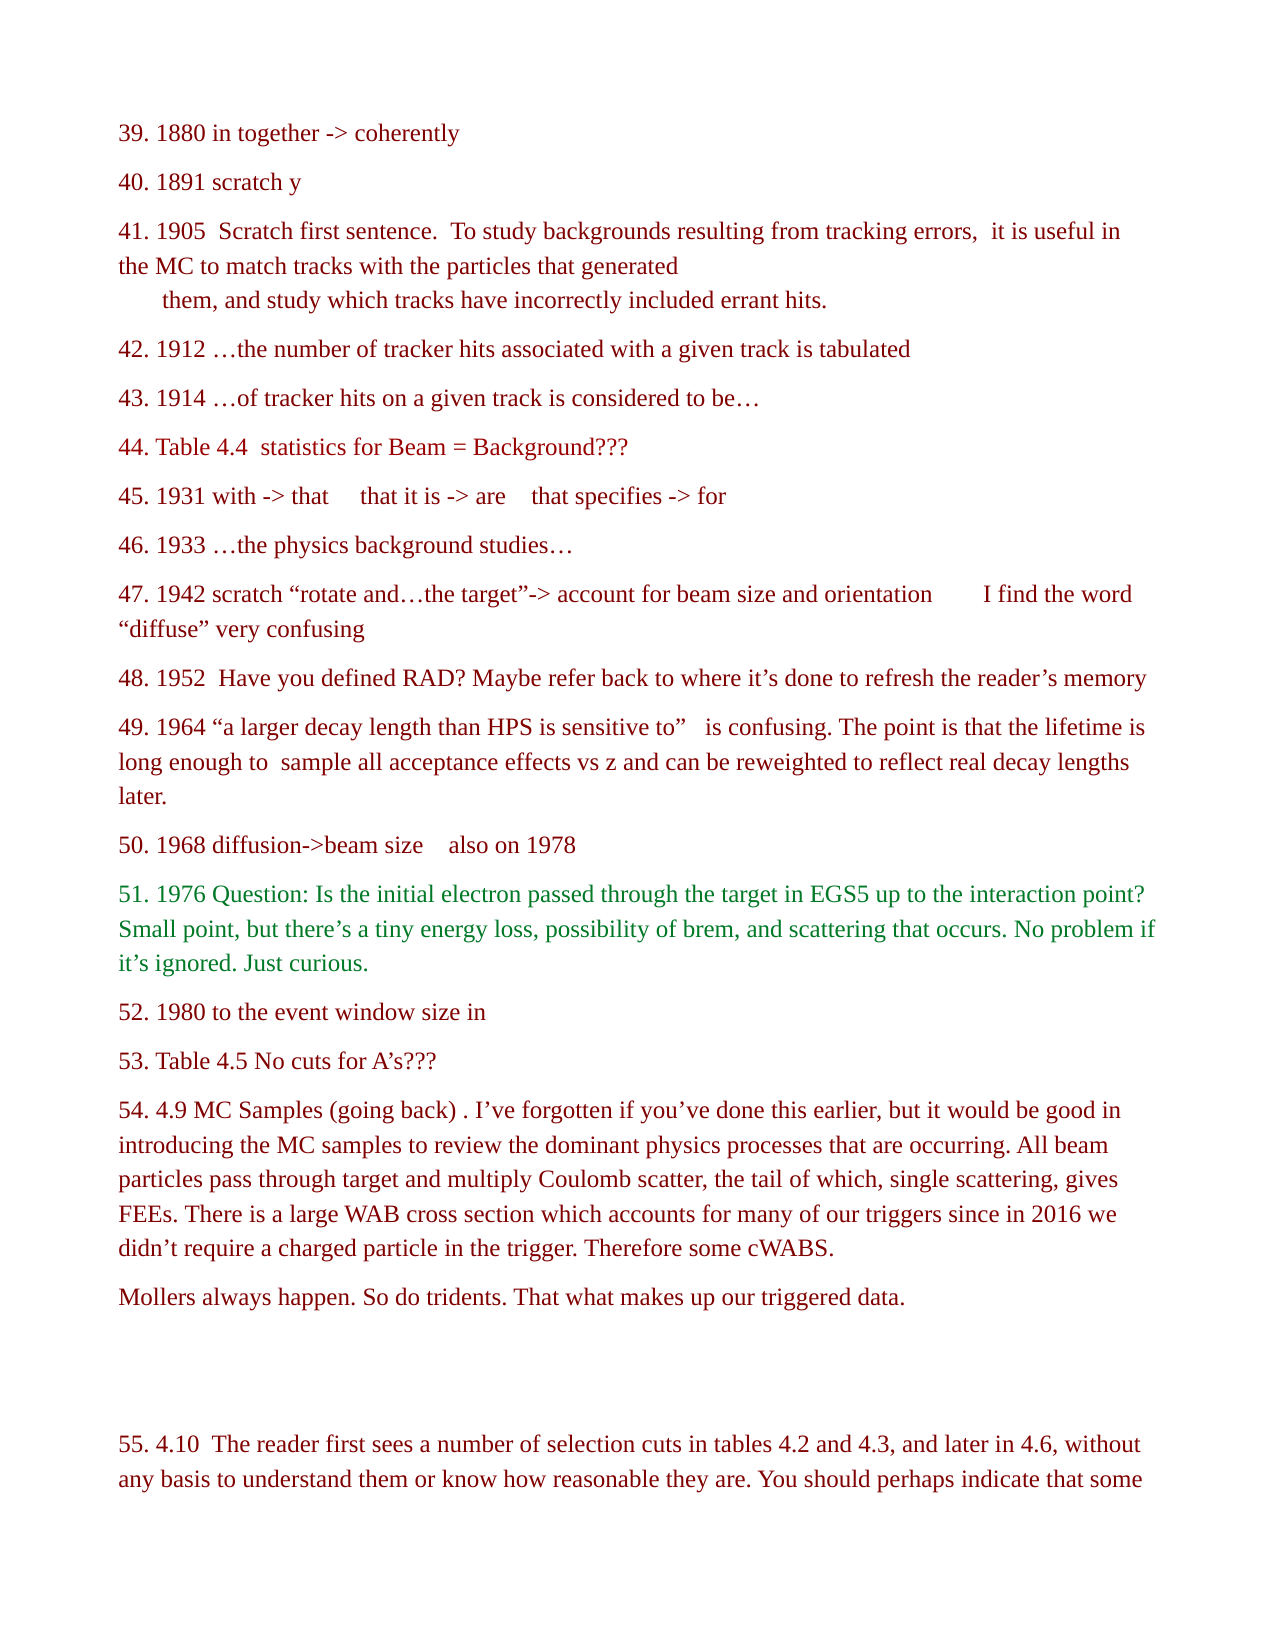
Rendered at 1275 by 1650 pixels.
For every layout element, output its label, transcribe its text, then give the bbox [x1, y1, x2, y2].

text 42. 1912 …the number of tracker hits associated with a given track is tabulated [118, 334, 1157, 363]
text 51. 1976 Question: Is the initial electron passed through the target in EGS5 up to the interaction point? Small point, but there’s a tiny energy loss, possibility of brem, and scattering that occurs. No problem if it’s ignored. Just curious. [118, 879, 1157, 977]
text 40. 1891 scratch y [118, 167, 1157, 196]
text 54. 4.9 MC Samples (going back) . I’ve forgotten if you’ve done this earlier, but it would be good in introducing the MC samples to review the dominant physics processes that are occurring. All beam particles pass through target and multiply Coulomb scatter, the tail of which, single scattering, gives FEEs. There is a large WAB cross section which accounts for many of our triggers since in 2016 we didn’t require a charged particle in the trigger. Therefore some cWABS. [118, 1095, 1157, 1262]
text 55. 4.10 The reader first sees a number of selection cuts in tables 4.2 and 4.3, and later in 4.6, without any basis to understand them or know how reasonable they are. You should perhaps indicate that some [118, 1429, 1157, 1493]
text 41. 1905 Scratch first sentence. To study backgrounds resulting from tracking errors, it is useful in the MC to match tracks with the particles that generated them, and study which tracks have incorrectly included errant hits. [118, 216, 1157, 314]
text 52. 1980 to the event window size in [118, 997, 1157, 1026]
text 53. Table 4.5 No cuts for A’s??? [118, 1046, 1157, 1075]
text 39. 1880 in together -> coherently [118, 118, 1157, 147]
text 45. 1931 with -> that that it is -> are that specifies -> for [118, 481, 1157, 510]
text 47. 1942 scratch “rotate and…the target”-> account for beam size and orientation I find the word “diffuse” very confusing [118, 579, 1157, 643]
text 44. Table 4.4 statistics for Beam = Background??? [118, 432, 1157, 461]
text 43. 1914 …of tracker hits on a given track is considered to be… [118, 383, 1157, 412]
text Mollers always happen. So do tridents. That what makes up our triggered data. [118, 1282, 1157, 1311]
text 48. 1952 Have you defined RAD? Maybe refer back to where it’s done to refresh the reader’s memory [118, 663, 1157, 692]
text 46. 1933 …the physics background studies… [118, 531, 1157, 559]
text 50. 1968 diffusion->beam size also on 1978 [118, 830, 1157, 859]
text 49. 1964 “a larger decay length than HPS is sensitive to” is confusing. The point is that the lifetime is long enough to sample all acceptance effects vs z and can be reweighted to reflect real decay lengths later. [118, 712, 1157, 810]
